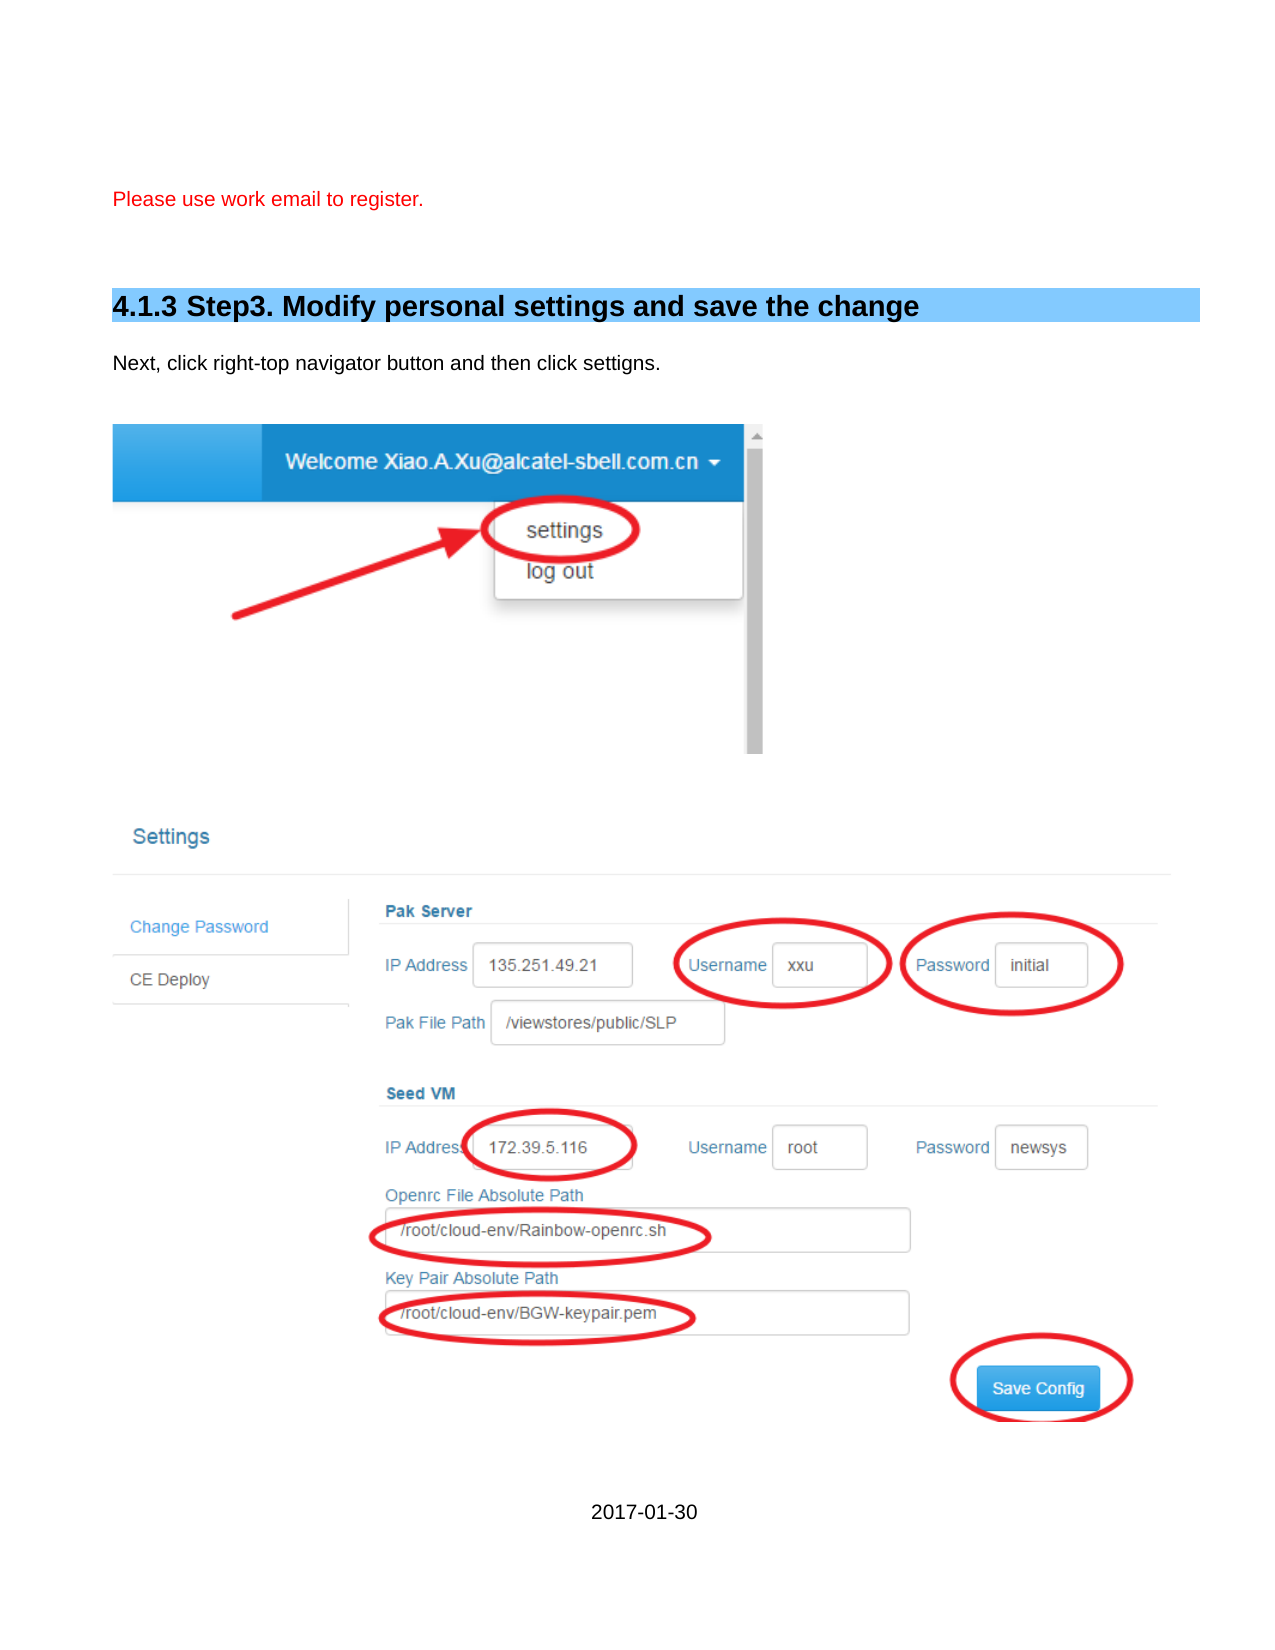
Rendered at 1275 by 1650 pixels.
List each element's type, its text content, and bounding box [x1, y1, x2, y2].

text Next, click right-top navigator button and then click settigns. [112, 351, 1200, 375]
subtitle Step3. Modify personal settings and save the change [112, 288, 1200, 322]
text Please use work email to register. [112, 186, 1200, 210]
